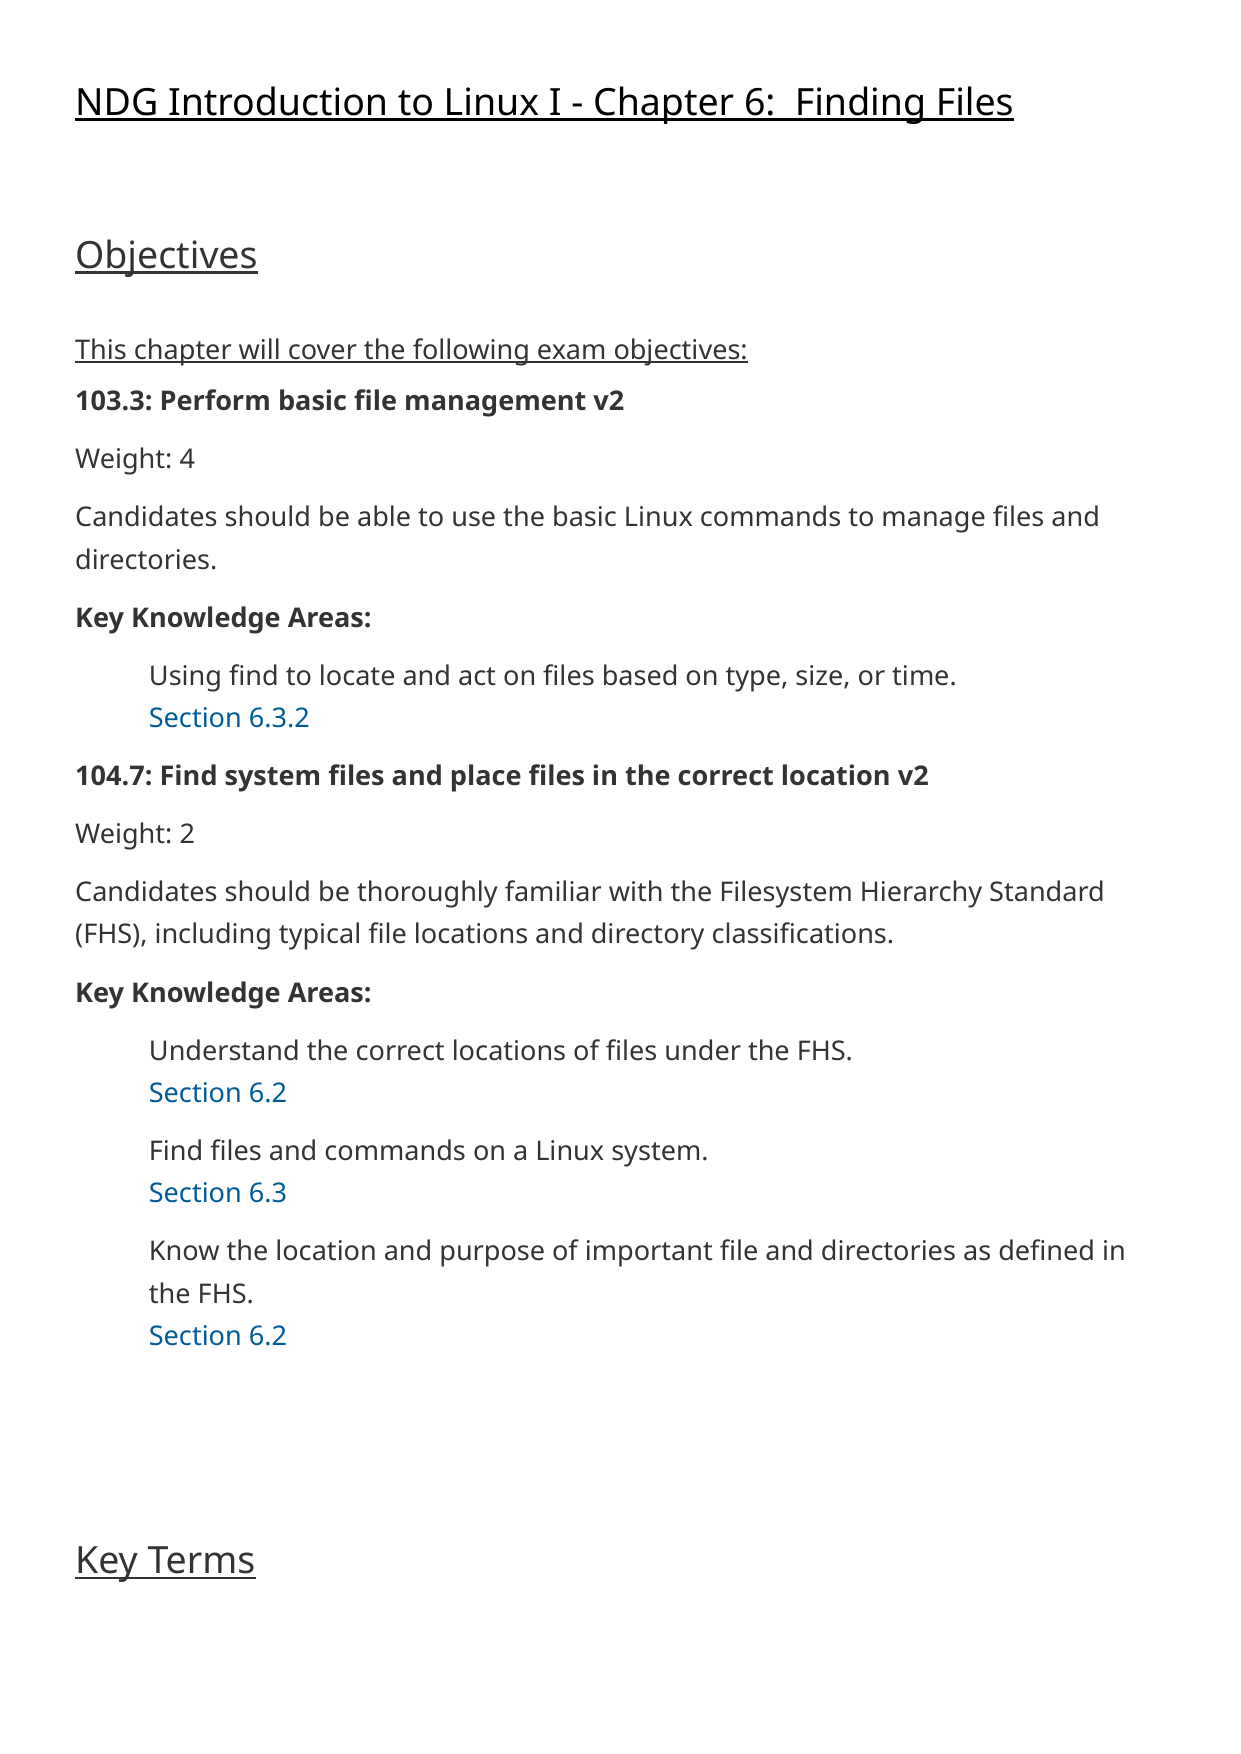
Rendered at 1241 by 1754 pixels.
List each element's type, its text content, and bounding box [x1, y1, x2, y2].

list Find files and commands on a Linux system. Section 6.3 [75, 1131, 1165, 1211]
text This chapter will cover the following exam objectives: [75, 330, 1165, 367]
text Weight: 4 [75, 440, 1165, 477]
text Weight: 2 [75, 814, 1165, 851]
text Key Knowledge Areas: [75, 973, 1165, 1010]
text Objectives [75, 228, 1165, 279]
text Key Terms [75, 1533, 1165, 1584]
text 104.7: Find system files and place files in the correct location v2 [75, 757, 1165, 793]
list Using find to locate and act on files based on type, size, or time. Section 6.3.2 [75, 656, 1165, 735]
text Key Knowledge Areas: [75, 598, 1165, 635]
text 103.3: Perform basic file management v2 [75, 382, 1165, 418]
list Understand the correct locations of files under the FHS. Section 6.2 [75, 1031, 1165, 1110]
text Candidates should be thoroughly familiar with the Filesystem Hierarchy Standard (FHS), including typical file locations and directory classifications. [75, 873, 1165, 952]
list Know the location and purpose of important file and directories as defined in the FHS. Section 6.2 [75, 1232, 1165, 1353]
text Candidates should be able to use the basic Linux commands to manage files and directories. [75, 498, 1165, 577]
text NDG Introduction to Linux I - Chapter 6: Finding Files [75, 75, 1165, 126]
